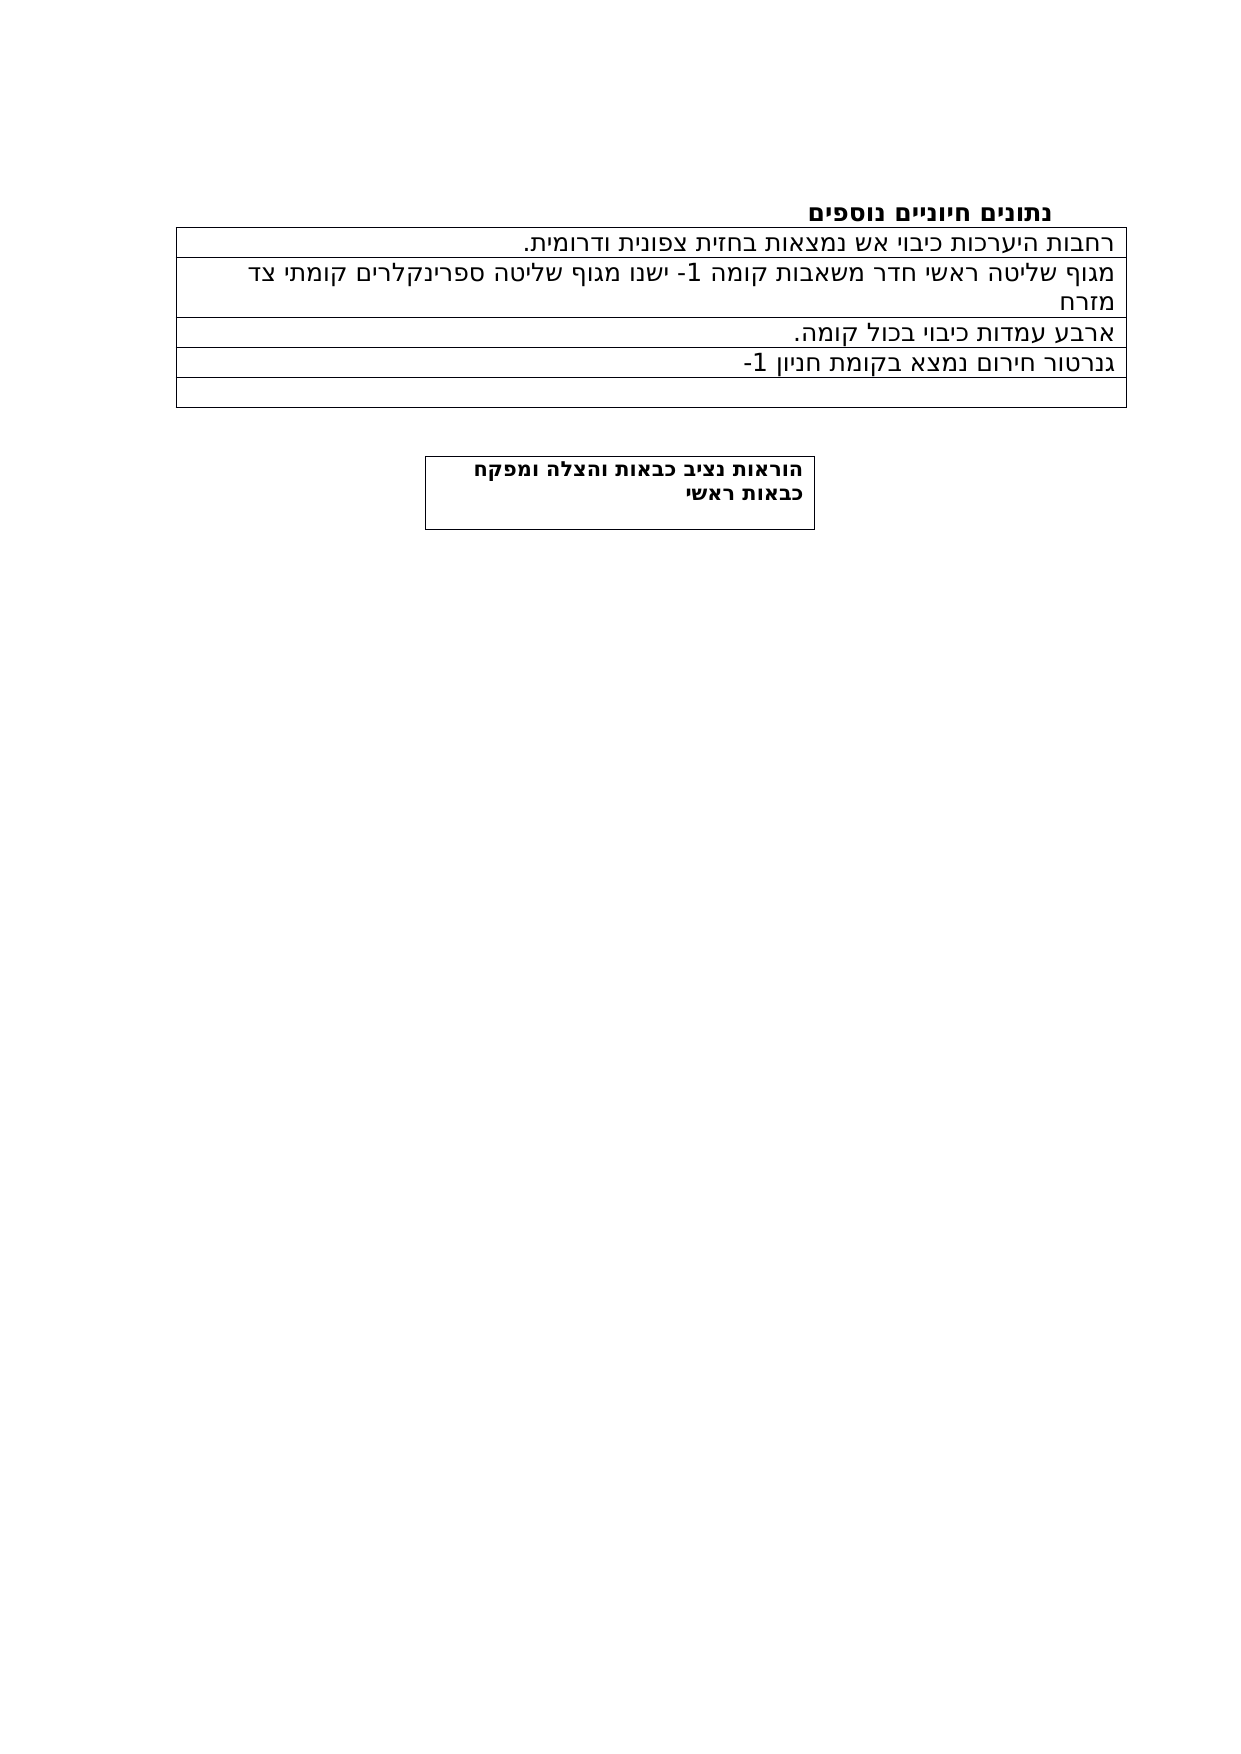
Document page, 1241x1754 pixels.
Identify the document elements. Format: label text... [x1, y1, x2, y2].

table_cell מגוף שליטה ראשי חדר משאבות קומה 1- ישנו מגוף שליטה ספרינקלרים קומתי צד מזרח [177, 258, 1126, 317]
text נתונים חיוניים נוספים [187, 198, 1053, 227]
table_cell גנרטור חירום נמצא בקומת חניון 1- [177, 348, 1126, 377]
table_cell ארבע עמדות כיבוי בכול קומה. [177, 318, 1126, 347]
table_cell [177, 378, 1126, 407]
table_header רחבות היערכות כיבוי אש נמצאות בחזית צפונית ודרומית. [177, 228, 1126, 257]
table_header הוראות נציב כבאות והצלה ומפקח כבאות ראשי [426, 457, 814, 529]
